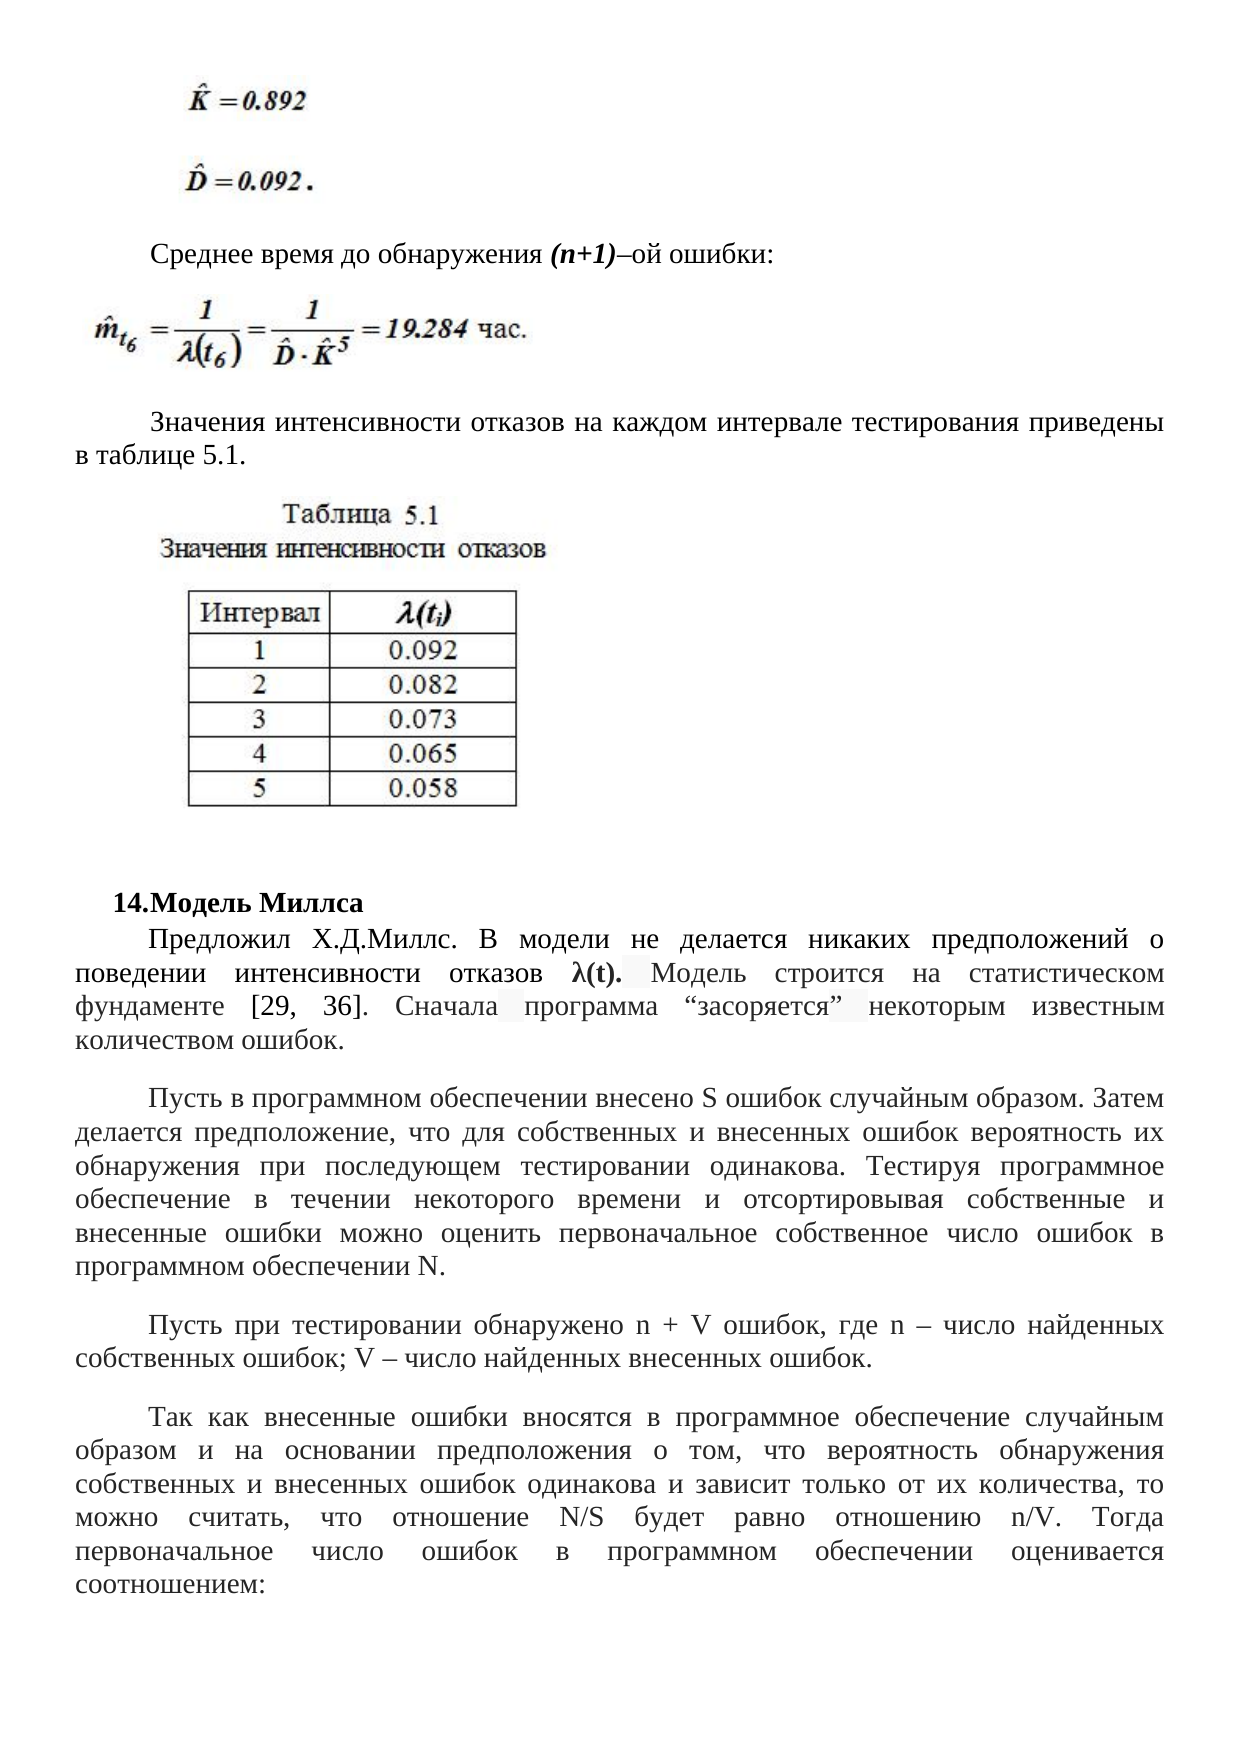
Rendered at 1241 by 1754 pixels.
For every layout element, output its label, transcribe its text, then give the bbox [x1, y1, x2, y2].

text Предложил Х.Д.Миллс. В модели не делается никаких предположений о поведении интенсивности отказов λ(t). Модель строится на статистическом фундаменте [29, 36]. Сначала программа “засоряется” некоторым известным количеством ошибок. [75, 921, 1165, 1056]
text Среднее время до обнаружения (n+1)–ой ошибки: [75, 236, 1165, 269]
picture [157, 496, 561, 824]
picture [157, 75, 333, 211]
text Пусть в программном обеспечении внесено S ошибок случайным образом. Затем делается предположение, что для собственных и внесенных ошибок вероятность их обнаружения при последующем тестировании одинакова. Тестируя программное обеспечение в течении некоторого времени и отсортировывая собственные и внесенные ошибки можно оценить первоначальное собственное число ошибок в программном обеспечении N. [75, 1081, 1165, 1282]
text Так как внесенные ошибки вносятся в программное обеспечение случайным образом и на основании предположения о том, что вероятность обнаружения собственных и внесенных ошибок одинакова и зависит только от их количества, то можно считать, что отношение N/S будет равно отношению n/V. Тогда первоначальное число ошибок в программном обеспечении оценивается соотношением: [75, 1399, 1165, 1600]
text Значения интенсивности отказов на каждом интервале тестирования приведены в таблице 5.1. [75, 404, 1165, 471]
list Модель Миллса [112, 885, 1165, 919]
picture [82, 294, 536, 379]
text Пусть при тестировании обнаружено n + V ошибок, где n – число найденных собственных ошибок; V – число найденных внесенных ошибок. [75, 1307, 1165, 1374]
